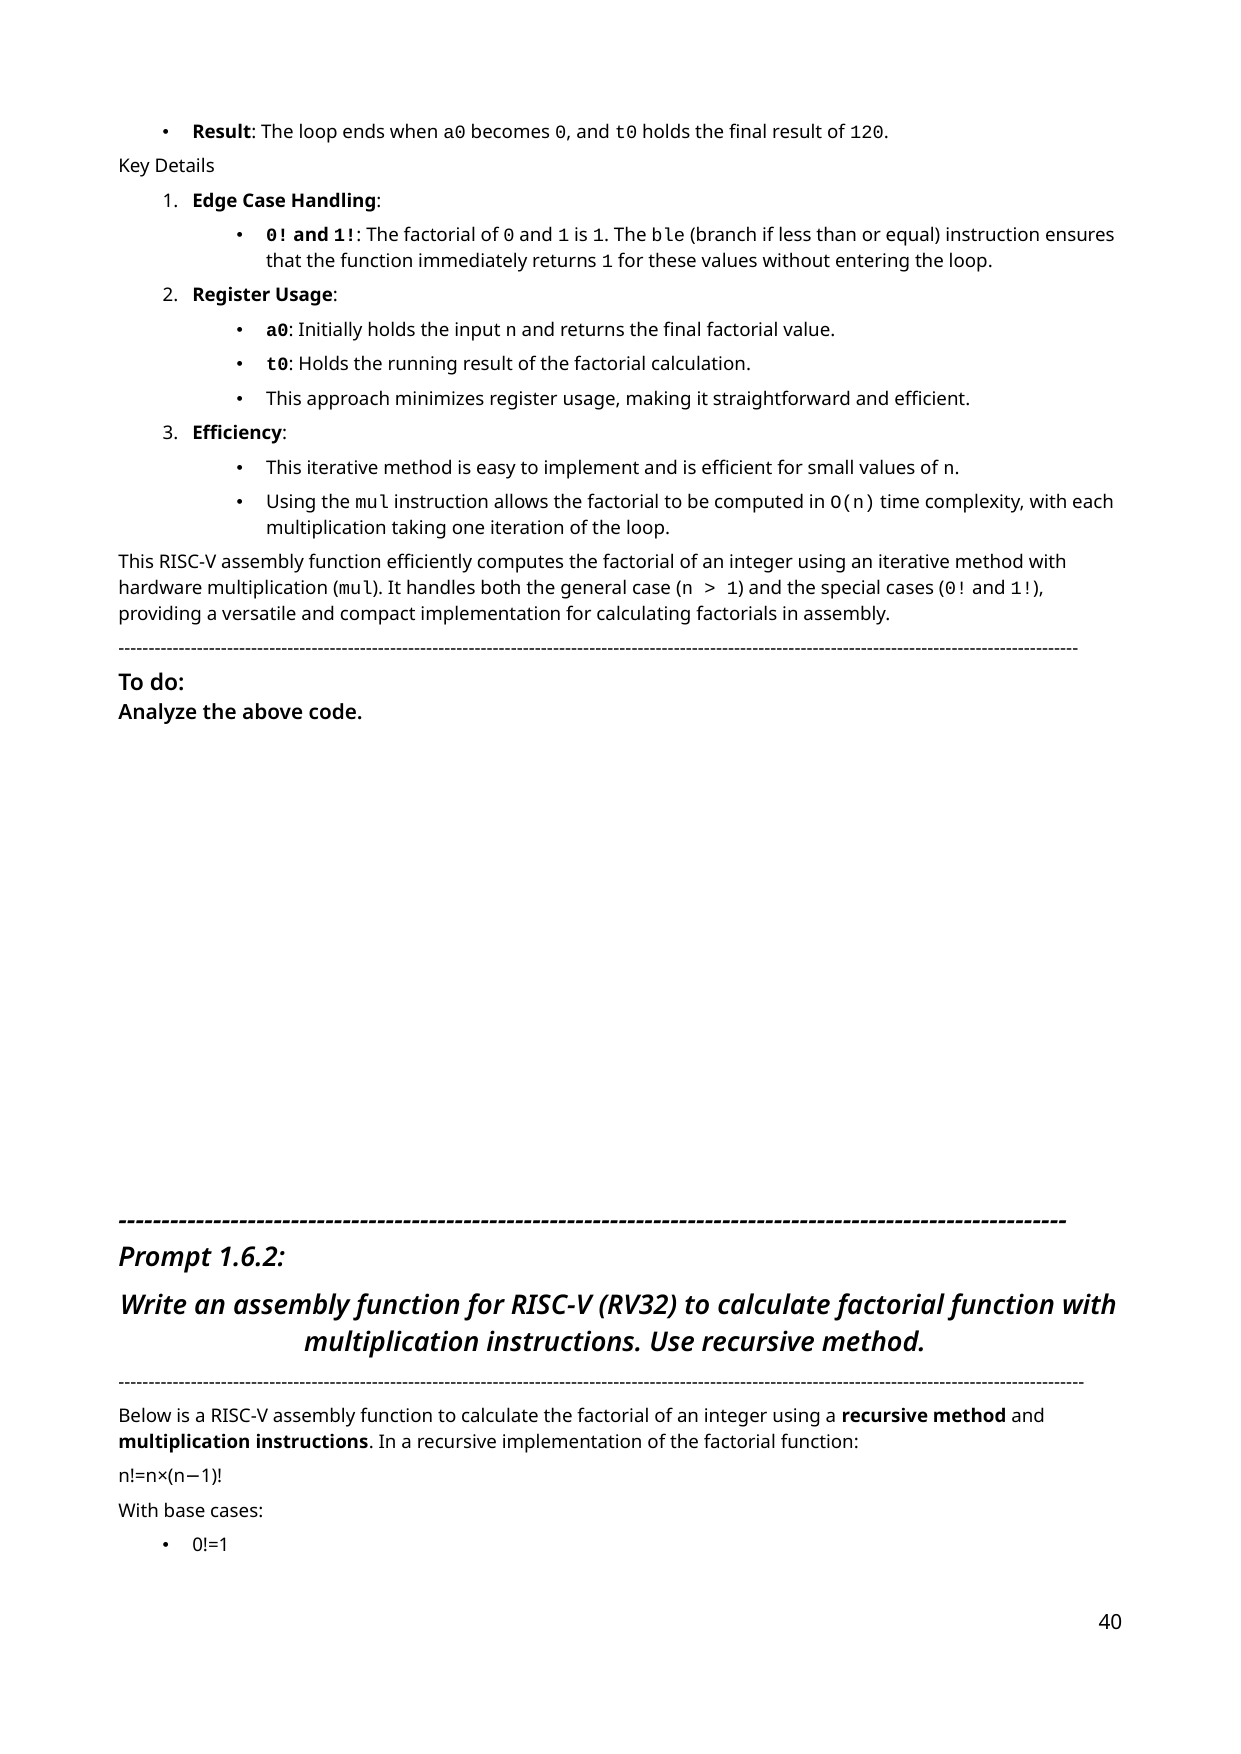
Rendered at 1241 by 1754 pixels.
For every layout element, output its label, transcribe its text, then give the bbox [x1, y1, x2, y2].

text n!=n×(n−1)! [118, 1463, 1122, 1488]
list 0!=1 [162, 1531, 1122, 1557]
text To do: [118, 666, 1122, 697]
list This approach minimizes register usage, making it straightforward and efficient. [236, 385, 1122, 411]
list t0: Holds the running result of the factorial calculation. [236, 351, 1122, 376]
list Edge Case Handling: [162, 187, 1122, 213]
text Below is a RISC-V assembly function to calculate the factorial of an integer using a recursive method and multiplication instructions. In a recursive implementation of the factorial function: [118, 1403, 1122, 1454]
list Result: The loop ends when a0 becomes 0, and t0 holds the final result of 120. [162, 118, 1122, 144]
list Register Usage: [162, 282, 1122, 307]
text This RISC-V assembly function efficiently computes the factorial of an integer using an iterative method with hardware multiplication (mul). It handles both the general case (n > 1) and the special cases (0! and 1!), providing a versatile and compact implementation for calculating factorials in assembly. [118, 549, 1122, 626]
text With base cases: [118, 1497, 1122, 1523]
text Analyze the above code. [118, 697, 1122, 726]
text ---------------------------------------------------------------------------------------------------------------------------------------------------------------- [118, 1368, 1122, 1394]
text --------------------------------------------------------------------------------------------------------------------------------------------------------------- [118, 634, 1122, 660]
list 0! and 1!: The factorial of 0 and 1 is 1. The ble (branch if less than or equal) instruction ensures that the function immediately returns 1 for these values without entering the loop. [236, 221, 1122, 273]
list Using the mul instruction allows the factorial to be computed in O(n) time complexity, with each multiplication taking one iteration of the loop. [236, 489, 1122, 540]
list This iterative method is easy to implement and is efficient for small values of n. [236, 454, 1122, 480]
text Key Details [118, 153, 1122, 178]
list Efficiency: [162, 420, 1122, 445]
text Write an assembly function for RISC-V (RV32) to calculate factorial function with multiplication instructions. Use recursive method. [118, 1286, 1122, 1359]
text --------------------------------------------------------------------------------------------------------------Prompt 1.6.2: [118, 1200, 1122, 1274]
list a0: Initially holds the input n and returns the final factorial value. [236, 316, 1122, 342]
